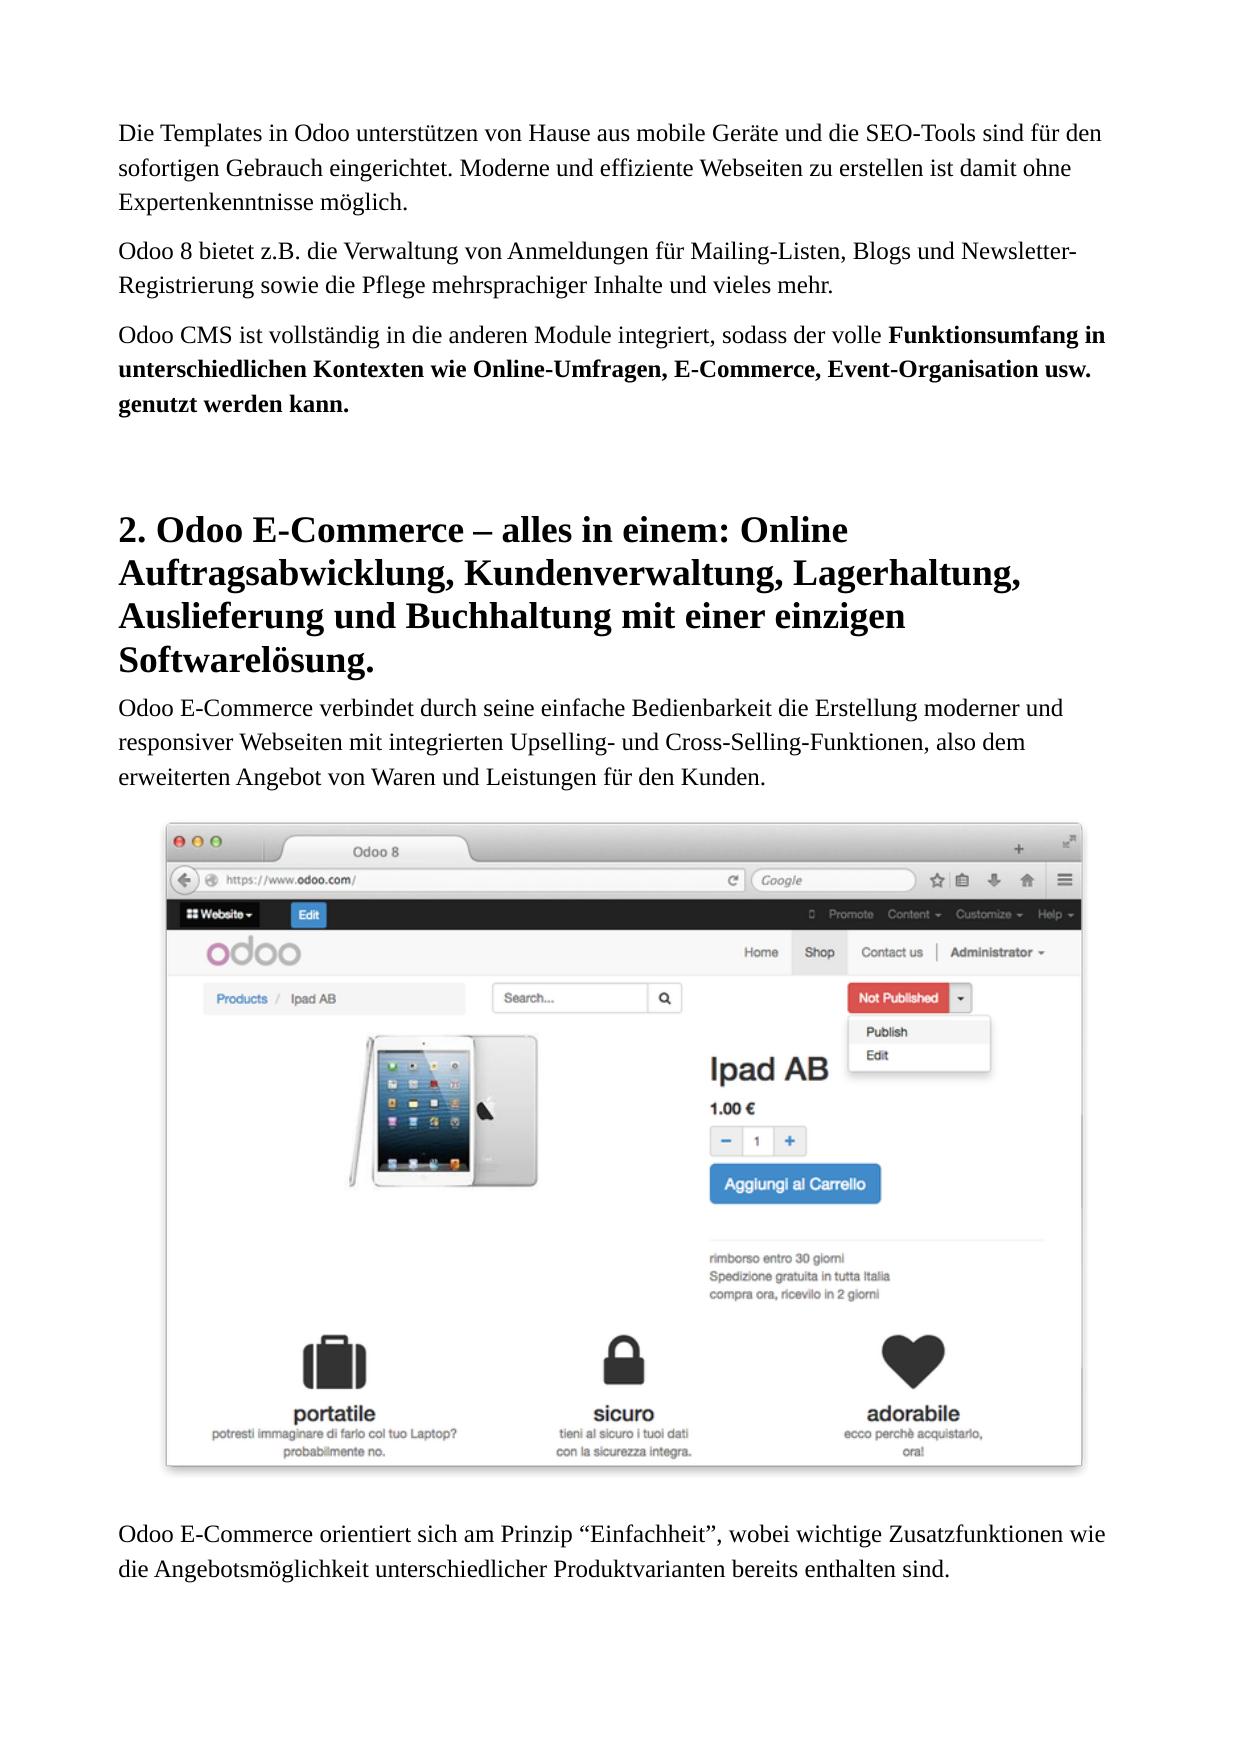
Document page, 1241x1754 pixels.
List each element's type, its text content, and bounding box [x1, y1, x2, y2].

text Odoo E-Commerce verbindet durch seine einfache Bedienbarkeit die Erstellung moderner und responsiver Webseiten mit integrierten Upselling- und Cross-Selling-Funktionen, also dem erweiterten Angebot von Waren und Leistungen für den Kunden. [118, 693, 1122, 796]
text Odoo 8 bietet z.B. die Verwaltung von Anmeldungen für Mailing-Listen, Blogs und Newsletter-Registrierung sowie die Pflege mehrsprachiger Inhalte und vieles mehr. [118, 236, 1122, 299]
subtitle 2. Odoo E-Commerce – alles in einem: Online Auftragsabwicklung, Kundenverwaltung, Lagerhaltung, Auslieferung und Buchhaltung mit einer einzigen Softwarelösung. [118, 508, 1122, 680]
text Odoo E-Commerce orientiert sich am Prinzip “Einfachheit”, wobei wichtige Zusatzfunktionen wie die Angebotsmöglichkeit unterschiedlicher Produktvarianten bereits enthalten sind. [118, 1519, 1122, 1582]
text Die Templates in Odoo unterstützen von Hause aus mobile Geräte und die SEO-Tools sind für den sofortigen Gebrauch eingerichtet. Moderne und effiziente Webseiten zu erstellen ist damit ohne Expertenkenntnisse möglich. [118, 118, 1122, 216]
picture [118, 796, 1133, 1499]
text Odoo CMS ist vollständig in die anderen Module integriert, sodass der volle Funktionsumfang in unterschiedlichen Kontexten wie Online-Umfragen, E-Commerce, Event-Organisation usw. genutzt werden kann. [118, 320, 1122, 417]
